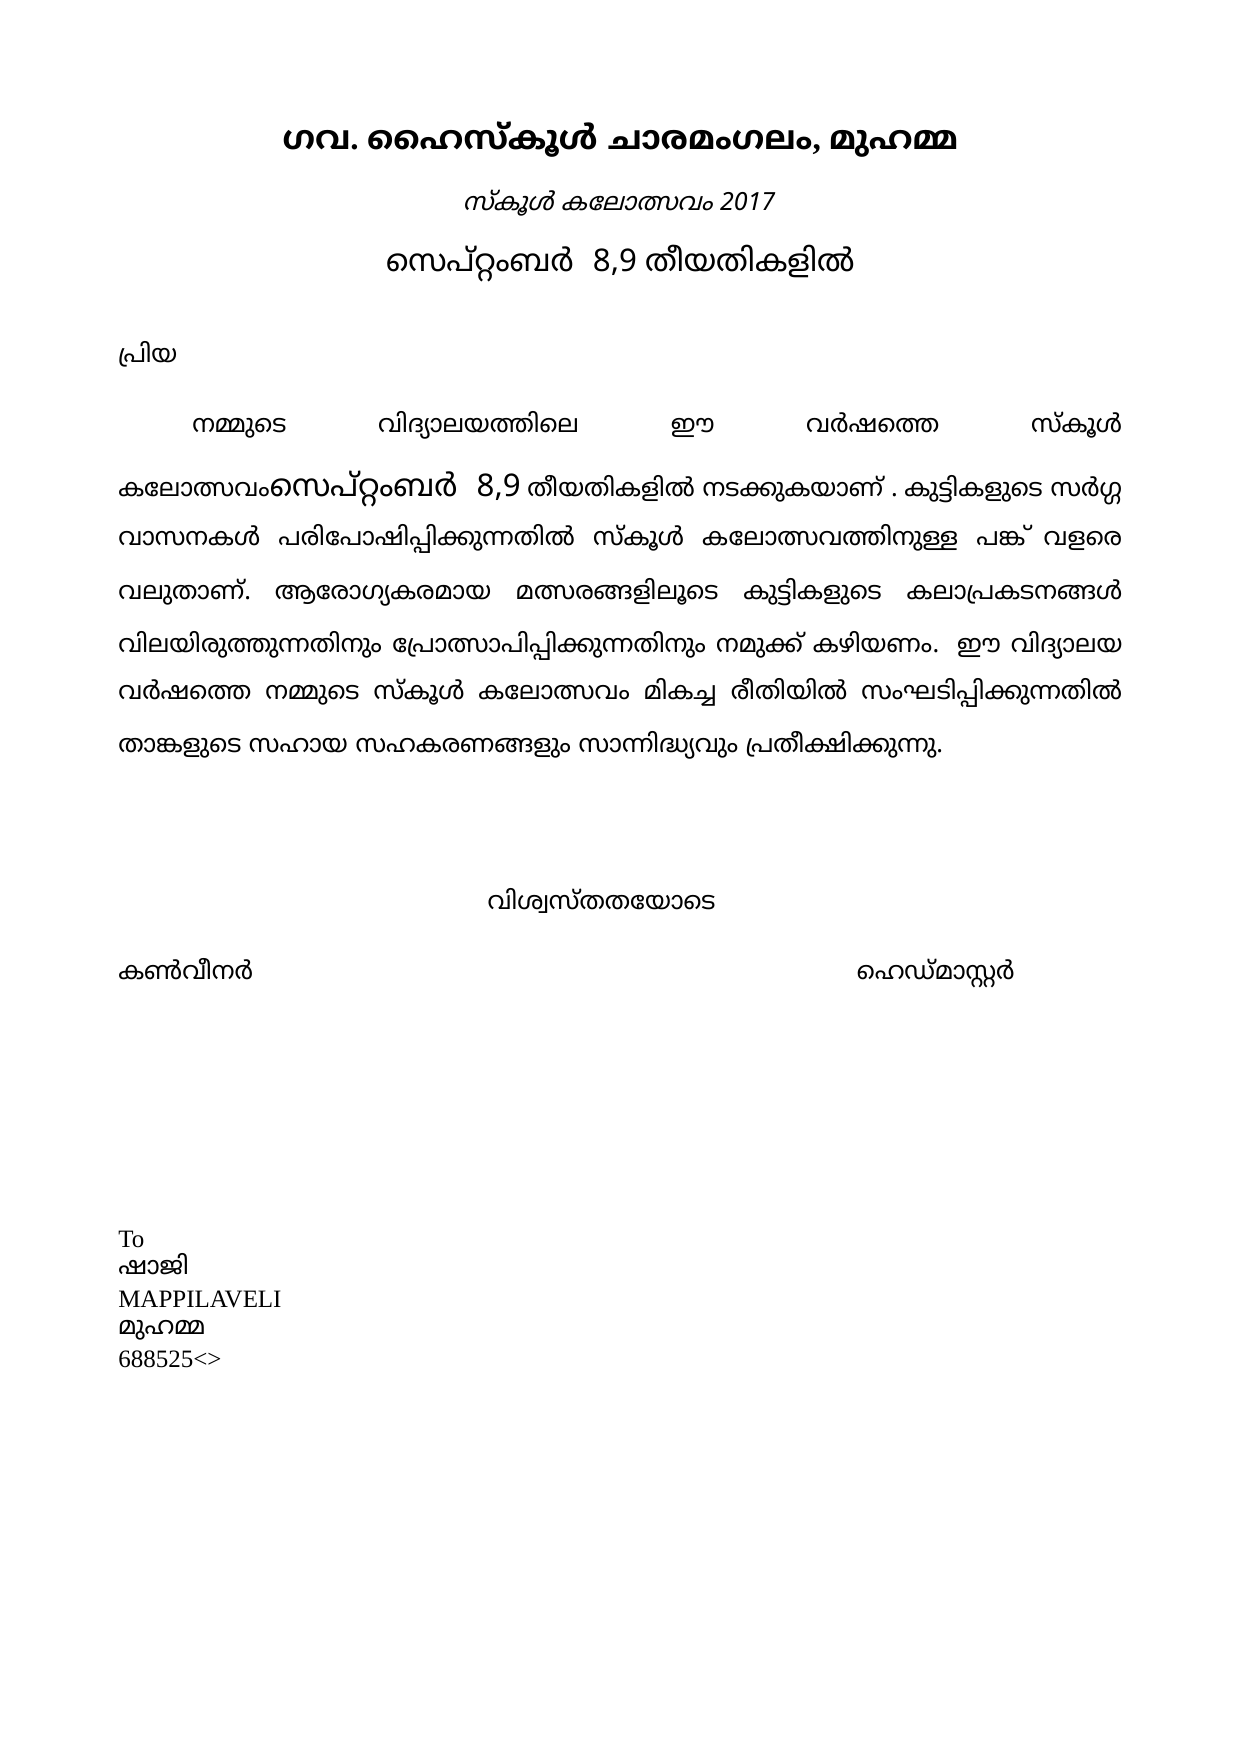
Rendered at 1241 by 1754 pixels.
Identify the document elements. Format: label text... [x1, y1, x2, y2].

text ഗവ. ഹൈസ്കൂള്‍ ചാരമംഗലം, മുഹമ്മ [118, 118, 1122, 162]
text മുഹമ്മ [118, 1313, 1122, 1344]
text ‌‌ [118, 814, 1122, 848]
text വിശ്വസ്തതയോടെ [118, 882, 1122, 919]
text പ്രിയ [118, 341, 1122, 372]
text MAPPILAVELI [118, 1284, 1122, 1313]
text 688525<> [118, 1344, 1122, 1373]
text നമ്മുടെ വിദ്യാലയത്തിലെ ഈ വര്‍ഷത്തെ സ്കൂള്‍ കലോത്സവംസെപ്റ്റംബര്‍ 8,9 തീയതികളില്‍ നടക്കുകയാണ് . കുട്ടികളുടെ സര്‍ഗ്ഗ വാസനകള്‍ പരിപോഷിപ്പിക്കുന്നതില്‍ സ്കൂള്‍ കലോത്സവത്തിനുള്ള പങ്ക് വളരെ വലുതാണ്. ആരോഗ്യകരമായ മത്സരങ്ങളിലൂടെ കുട്ടികളുടെ കലാപ്രകടനങ്ങള്‍ വിലയിരുത്തുന്നതിനും പ്രോത്സാപിപ്പിക്കുന്നതിനും നമുക്ക് കഴിയണം. ഈ വിദ്യാലയ വര്‍ഷത്തെ നമ്മുടെ സ്കൂള്‍ കലോത്സവം മികച്ച രീതിയില്‍ സംഘടിപ്പിക്കുന്നതില്‍ താങ്കളുടെ സഹായ സഹകരണങ്ങളും സാന്നിദ്ധ്യവും പ്രതീക്ഷിക്കുന്നു. [118, 406, 1122, 762]
text ഷാജി [118, 1253, 1122, 1284]
text സെപ്റ്റംബര്‍ 8,9 തീയതികളില്‍ [118, 238, 1122, 284]
text കണ്‍വീനര്‍ ഹെഡ്‌മാസ്റ്റര്‍ [118, 953, 1122, 989]
text സ്കൂള്‍ കലോത്സവം 2017 [118, 184, 1122, 220]
text To [118, 1224, 1122, 1253]
